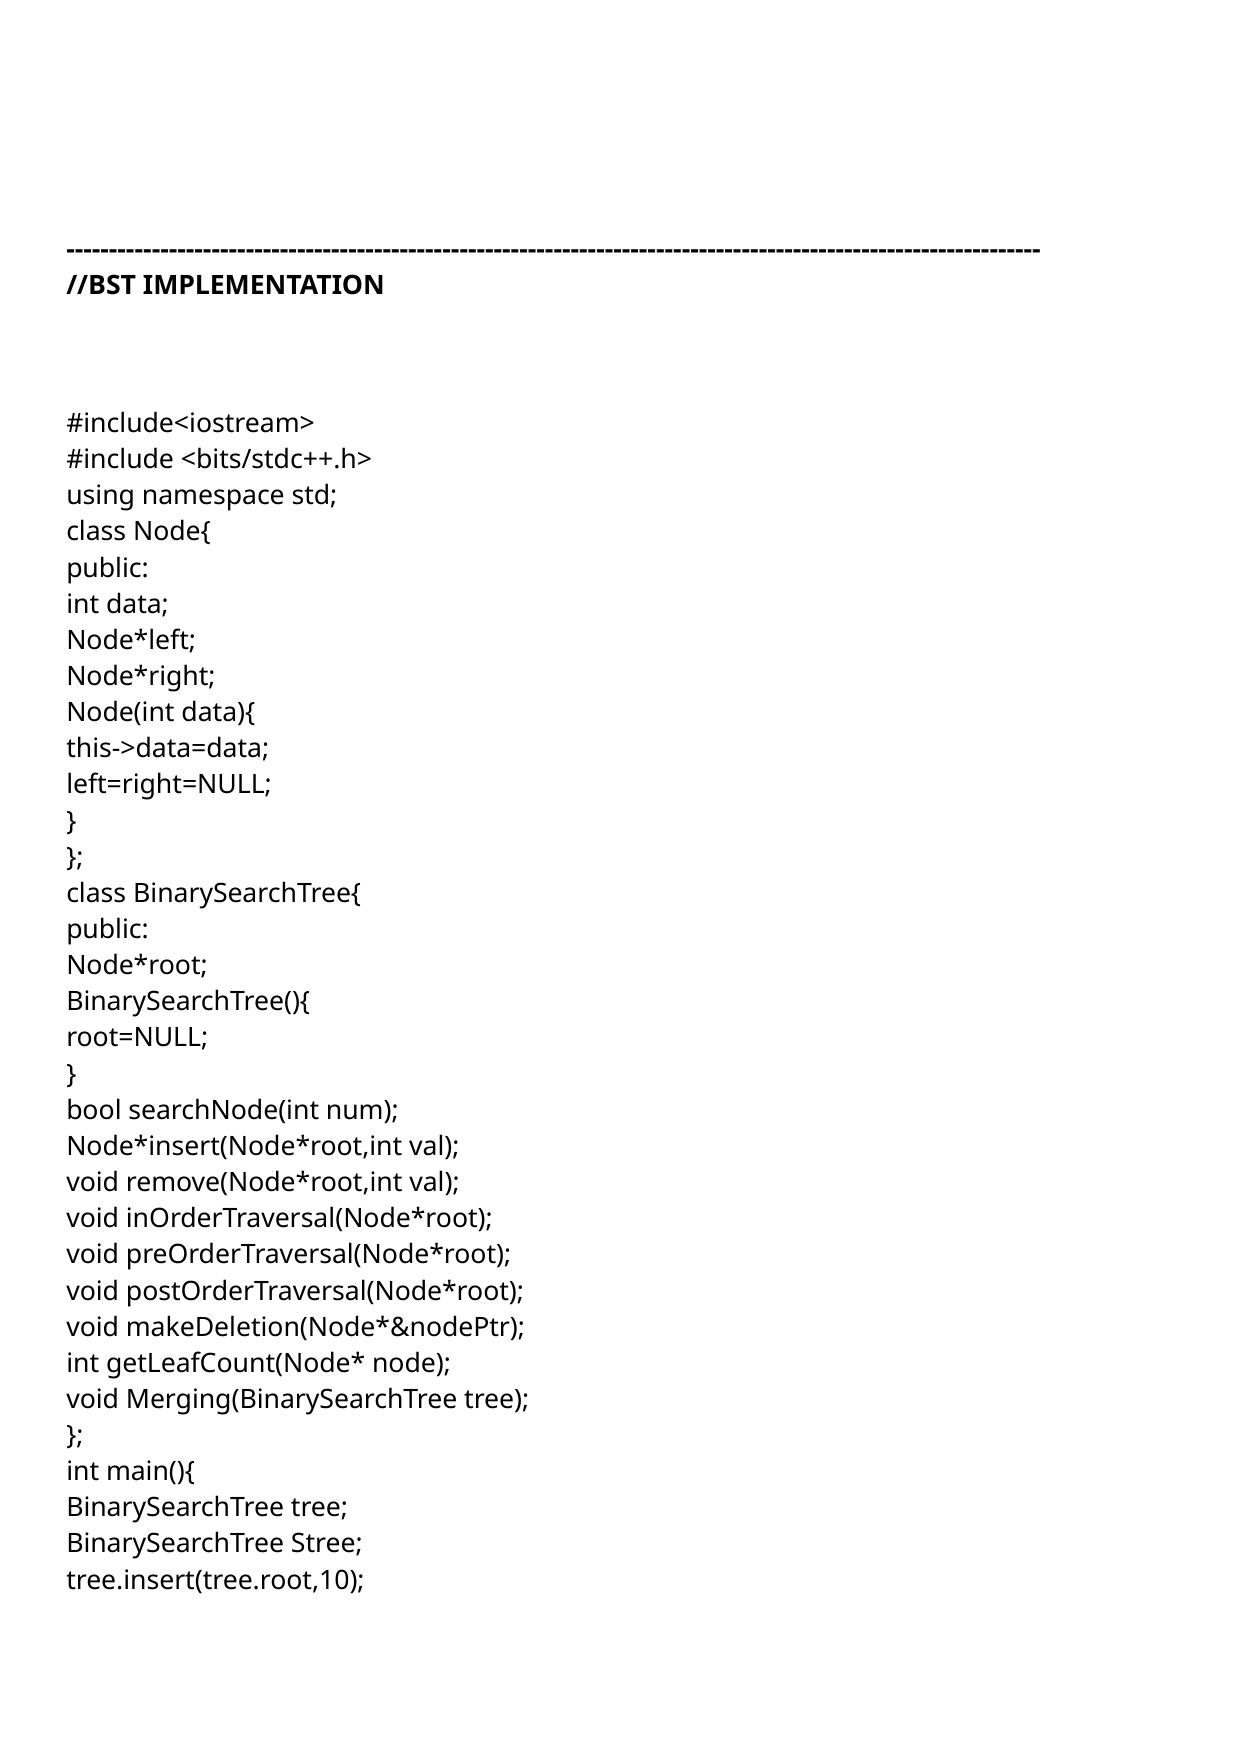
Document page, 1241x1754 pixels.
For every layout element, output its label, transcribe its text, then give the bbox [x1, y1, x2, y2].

text Node*right; [66, 657, 1122, 693]
text ------------------------------------------------------------------------------------------------------------------ [66, 230, 1122, 266]
text class BinarySearchTree{ [66, 874, 1122, 910]
text Node*root; [66, 946, 1122, 982]
text tree.insert(tree.root,10); [66, 1561, 1122, 1597]
text }; [66, 838, 1122, 874]
text #include<iostream> [66, 404, 1122, 440]
text void preOrderTraversal(Node*root); [66, 1235, 1122, 1271]
text void postOrderTraversal(Node*root); [66, 1271, 1122, 1308]
text int getLeafCount(Node* node); [66, 1344, 1122, 1380]
text } [66, 802, 1122, 838]
text void remove(Node*root,int val); [66, 1163, 1122, 1199]
text //BST IMPLEMENTATION [66, 266, 1122, 302]
text BinarySearchTree tree; [66, 1488, 1122, 1524]
text void makeDeletion(Node*&nodePtr); [66, 1308, 1122, 1344]
text Node*left; [66, 621, 1122, 657]
text }; [66, 1416, 1122, 1452]
text } [66, 1054, 1122, 1091]
text Node(int data){ [66, 693, 1122, 729]
text this->data=data; [66, 729, 1122, 765]
text Node*insert(Node*root,int val); [66, 1127, 1122, 1163]
text class Node{ [66, 512, 1122, 548]
text root=NULL; [66, 1018, 1122, 1054]
text int main(){ [66, 1452, 1122, 1488]
text using namespace std; [66, 476, 1122, 512]
text BinarySearchTree Stree; [66, 1524, 1122, 1561]
text void Merging(BinarySearchTree tree); [66, 1380, 1122, 1416]
text int data; [66, 585, 1122, 621]
text public: [66, 548, 1122, 585]
text bool searchNode(int num); [66, 1091, 1122, 1127]
text BinarySearchTree(){ [66, 982, 1122, 1018]
text public: [66, 910, 1122, 946]
text void inOrderTraversal(Node*root); [66, 1199, 1122, 1235]
text #include <bits/stdc++.h> [66, 440, 1122, 476]
text left=right=NULL; [66, 765, 1122, 802]
